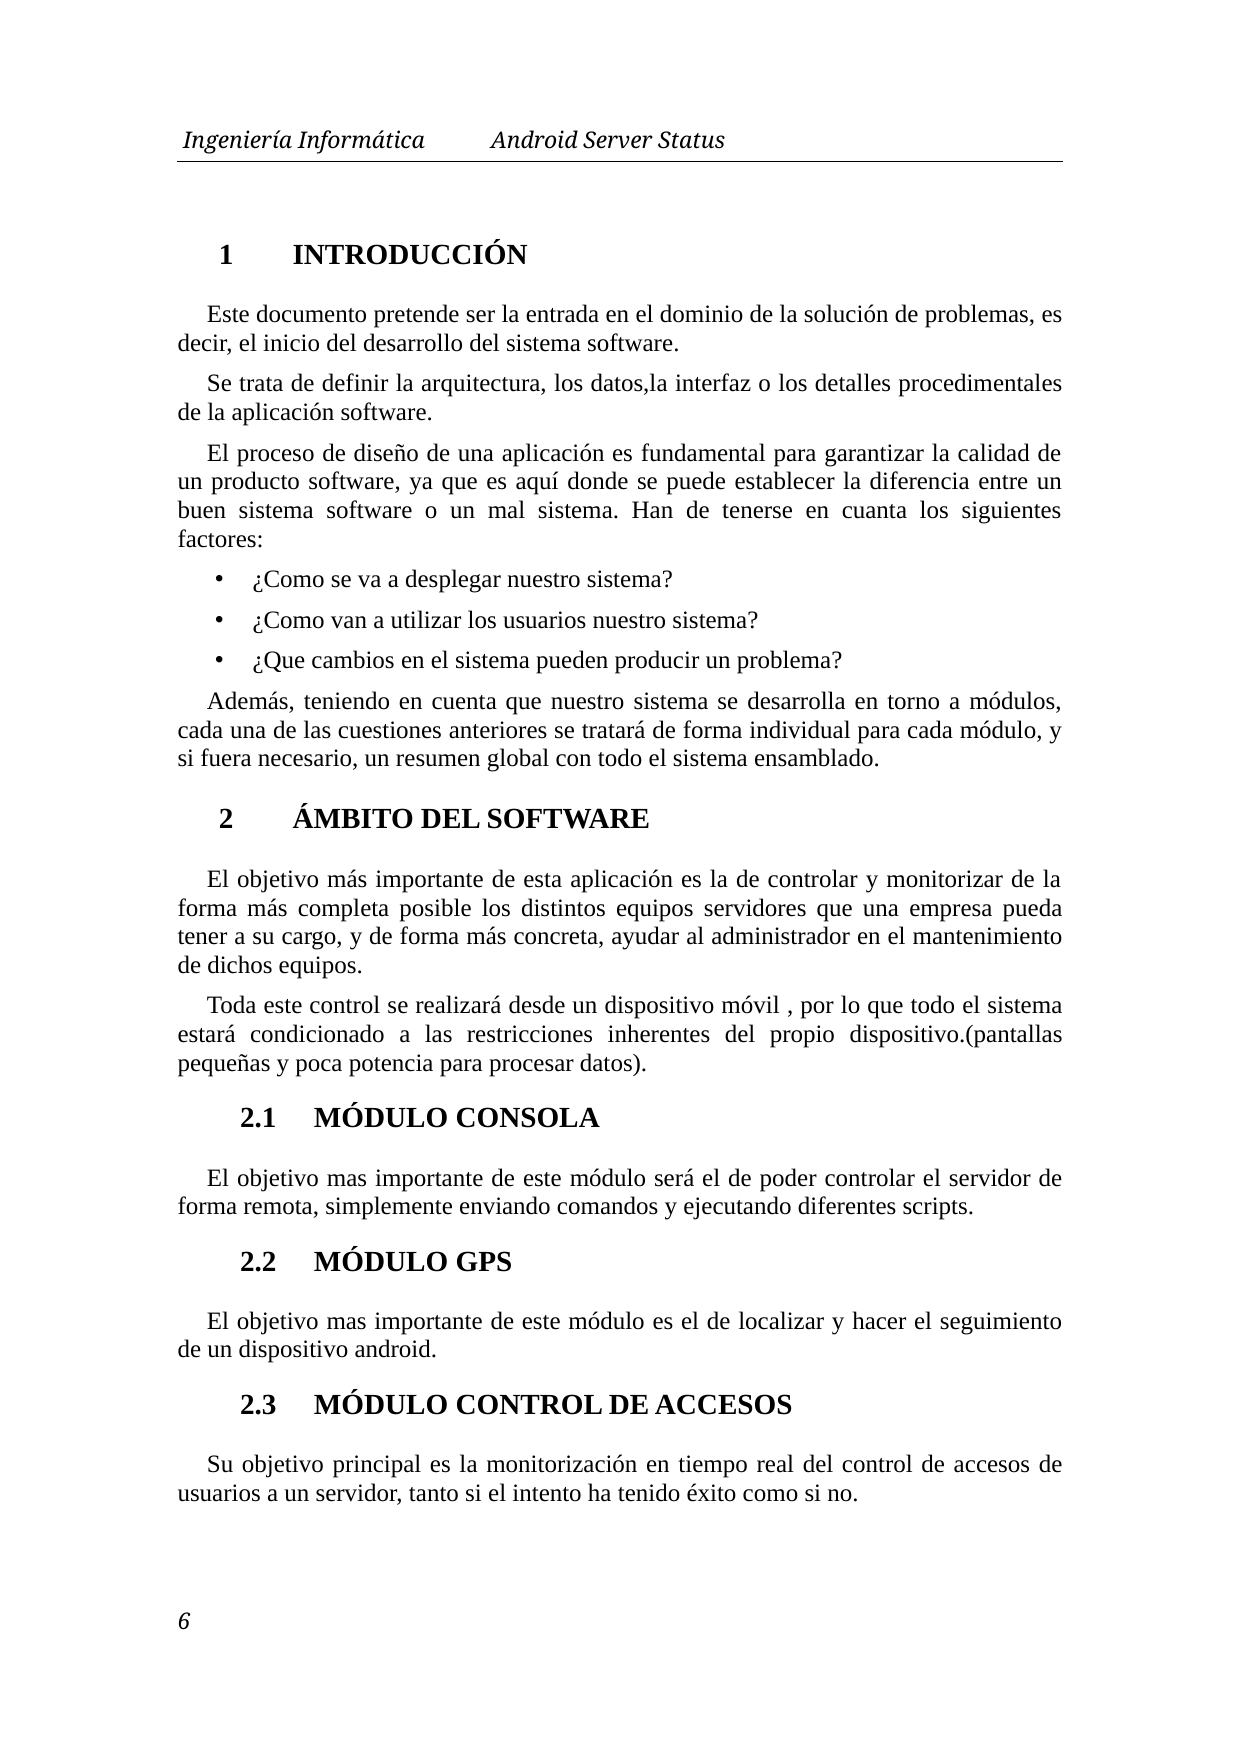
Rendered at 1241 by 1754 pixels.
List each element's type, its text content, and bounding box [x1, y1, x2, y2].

subtitle Introducción [218, 237, 1063, 270]
subtitle Módulo GPS [240, 1244, 1063, 1277]
text El proceso de diseño de una aplicación es fundamental para garantizar la calidad de un producto software, ya que es aquí donde se puede establecer la diferencia entre un buen sistema software o un mal sistema. Han de tenerse en cuanta los siguientes factores: [177, 438, 1063, 553]
subtitle Módulo Consola [240, 1100, 1063, 1134]
subtitle Módulo Control de Accesos [240, 1387, 1063, 1420]
subtitle Ámbito del software [218, 802, 1063, 835]
text Este documento pretende ser la entrada en el dominio de la solución de problemas, es decir, el inicio del desarrollo del sistema software. [177, 299, 1063, 357]
list ¿Como se va a desplegar nuestro sistema? [215, 564, 1063, 593]
text El objetivo mas importante de este módulo es el de localizar y hacer el seguimiento de un dispositivo android. [177, 1306, 1063, 1363]
text El objetivo más importante de esta aplicación es la de controlar y monitorizar de la forma más completa posible los distintos equipos servidores que una empresa pueda tener a su cargo, y de forma más concreta, ayudar al administrador en el mantenimiento de dichos equipos. [177, 864, 1063, 979]
text Además, teniendo en cuenta que nuestro sistema se desarrolla en torno a módulos, cada una de las cuestiones anteriores se tratará de forma individual para cada módulo, y si fuera necesario, un resumen global con todo el sistema ensamblado. [177, 686, 1063, 772]
list ¿Que cambios en el sistema pueden producir un problema? [215, 645, 1063, 674]
text Toda este control se realizará desde un dispositivo móvil , por lo que todo el sistema estará condicionado a las restricciones inherentes del propio dispositivo.(pantallas pequeñas y poca potencia para procesar datos). [177, 991, 1063, 1077]
text Se trata de definir la arquitectura, los datos,la interfaz o los detalles procedimentales de la aplicación software. [177, 368, 1063, 426]
text Su objetivo principal es la monitorización en tiempo real del control de accesos de usuarios a un servidor, tanto si el intento ha tenido éxito como si no. [177, 1449, 1063, 1507]
list ¿Como van a utilizar los usuarios nuestro sistema? [215, 605, 1063, 634]
text El objetivo mas importante de este módulo será el de poder controlar el servidor de forma remota, simplemente enviando comandos y ejecutando diferentes scripts. [177, 1163, 1063, 1220]
